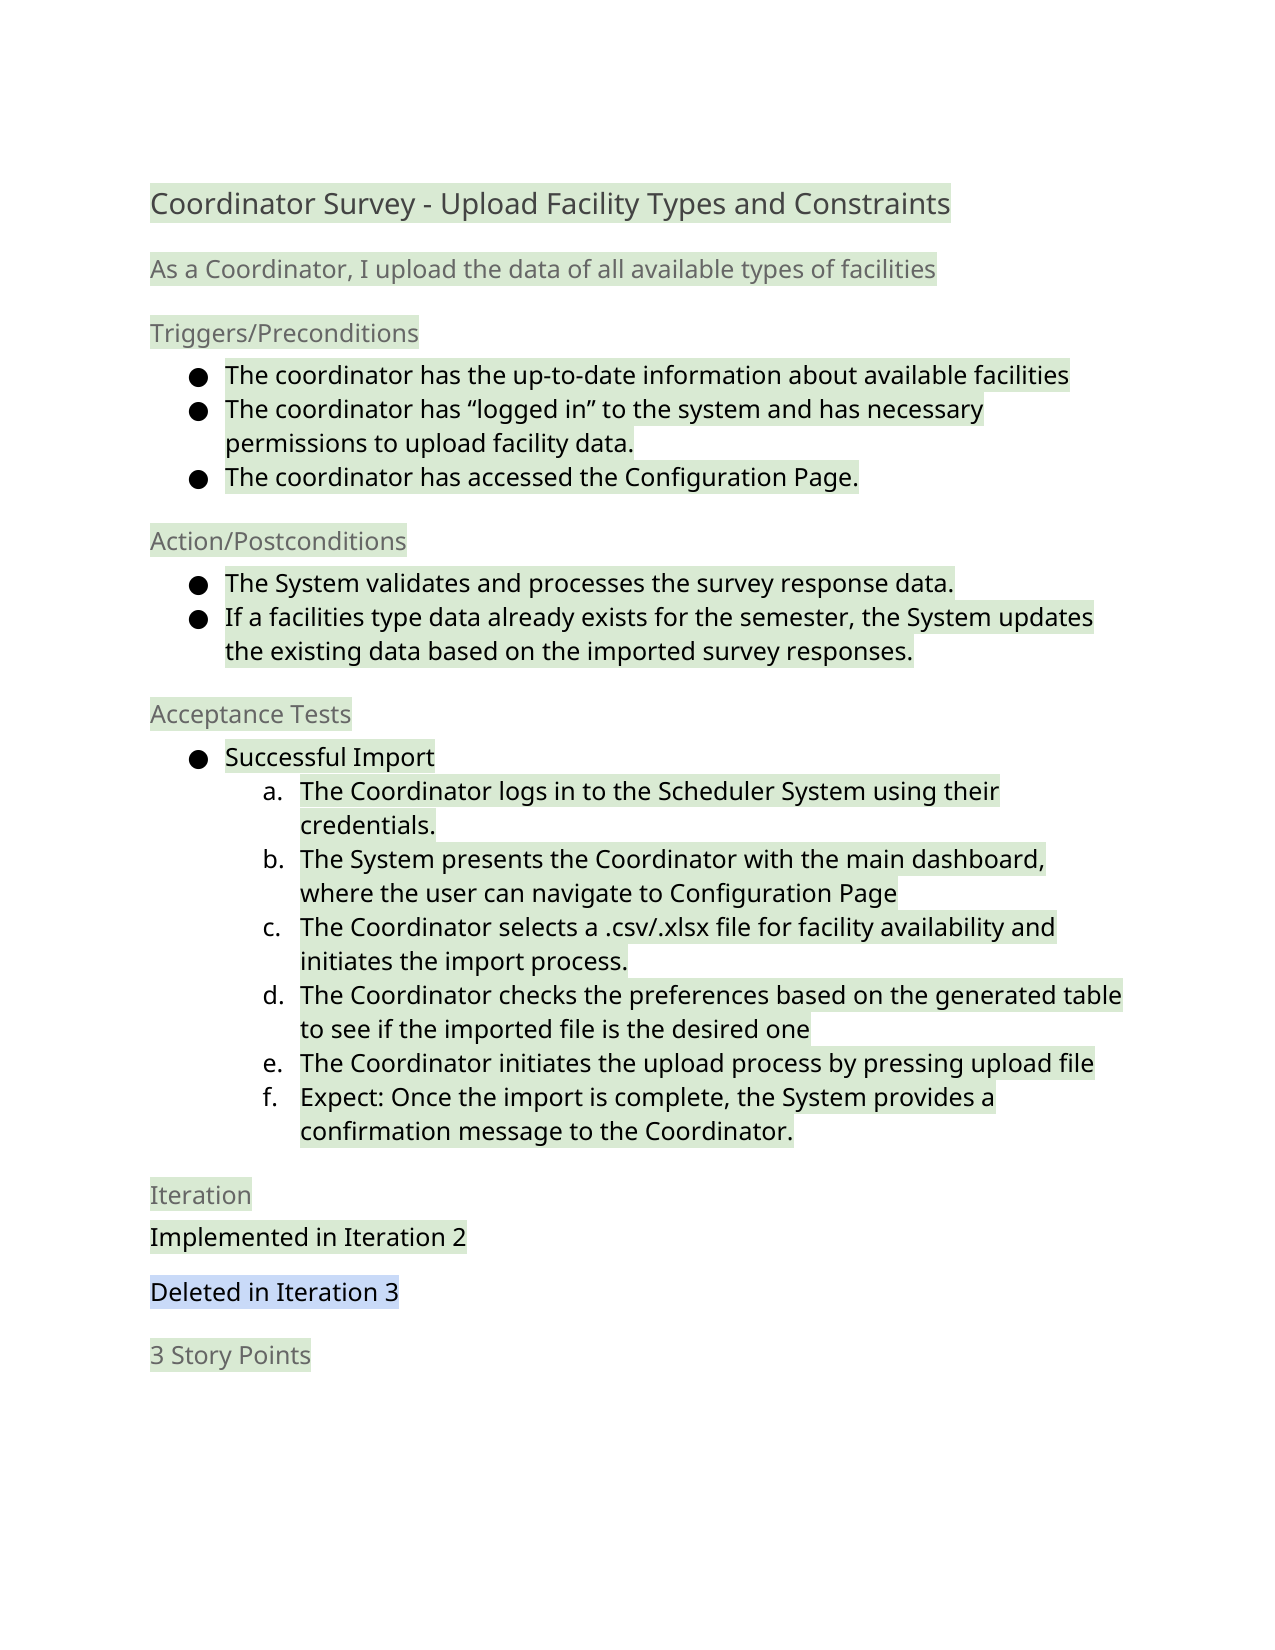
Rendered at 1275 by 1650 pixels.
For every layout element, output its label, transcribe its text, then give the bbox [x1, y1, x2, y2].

list The coordinator has accessed the Configuration Page. [187, 460, 1125, 494]
list The System validates and processes the survey response data. [187, 566, 1125, 600]
subtitle Acceptance Tests [150, 697, 1125, 731]
subtitle As a Coordinator, I upload the data of all available types of facilities [150, 252, 1125, 286]
subtitle Action/Postconditions [150, 523, 1125, 557]
list Expect: Once the import is complete, the System provides a confirmation message to the Coordinator. [262, 1080, 1125, 1148]
subtitle Iteration [150, 1177, 1125, 1211]
text Deleted in Iteration 3 [150, 1274, 1125, 1309]
list Successful Import [187, 739, 1125, 773]
subtitle Coordinator Survey - Upload Facility Types and Constraints [150, 183, 1125, 223]
list The coordinator has “logged in” to the system and has necessary permissions to upload facility data. [187, 392, 1125, 460]
text Implemented in Iteration 2 [150, 1220, 1125, 1254]
subtitle Triggers/Preconditions [150, 315, 1125, 349]
list The coordinator has the up-to-date information about available facilities [187, 358, 1125, 392]
subtitle 3 Story Points [150, 1338, 1125, 1372]
list The Coordinator logs in to the Scheduler System using their credentials. [262, 773, 1125, 842]
list The Coordinator selects a .csv/.xlsx file for facility availability and initiates the import process. [262, 910, 1125, 978]
list The System presents the Coordinator with the main dashboard, where the user can navigate to Configuration Page [262, 842, 1125, 910]
list If a facilities type data already exists for the semester, the System updates the existing data based on the imported survey responses. [187, 600, 1125, 668]
list The Coordinator initiates the upload process by pressing upload file [262, 1046, 1125, 1080]
list The Coordinator checks the preferences based on the generated table to see if the imported file is the desired one [262, 978, 1125, 1046]
